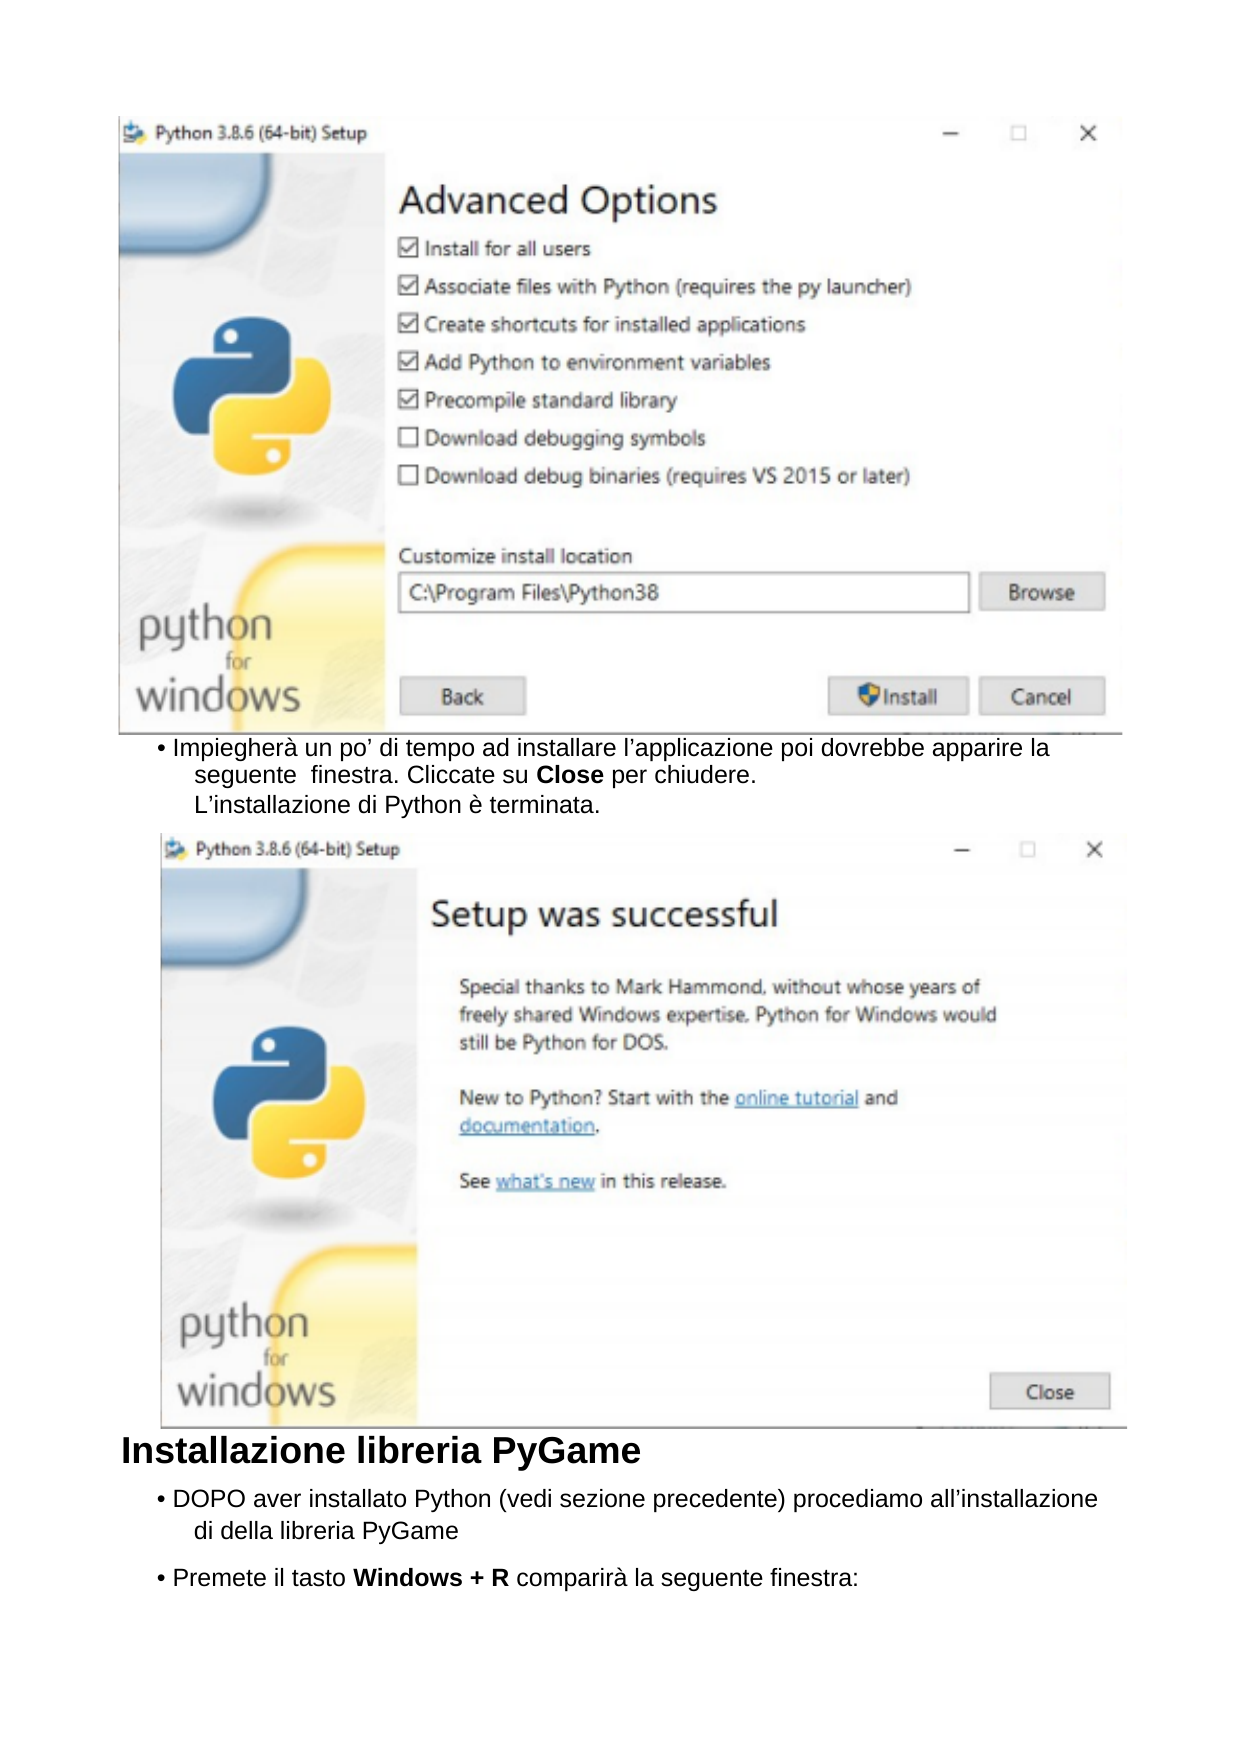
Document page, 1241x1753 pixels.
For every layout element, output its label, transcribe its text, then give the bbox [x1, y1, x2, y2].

picture [118, 116, 1123, 735]
text L’installazione di Python è terminata. [194, 790, 1135, 818]
text Installazione libreria PyGame [121, 1429, 1135, 1472]
text • Premete il tasto Windows + R comparirà la seguente finestra: [157, 1563, 1135, 1592]
picture [160, 833, 1128, 1429]
text • Impiegherà un po’ di tempo ad installare l’applicazione poi dovrebbe apparire la seguente finestra. Cliccate su Close per chiudere. [157, 735, 1096, 789]
text • DOPO aver installato Python (vedi sezione precedente) procediamo all’installazione di della libreria PyGame [157, 1484, 1118, 1544]
